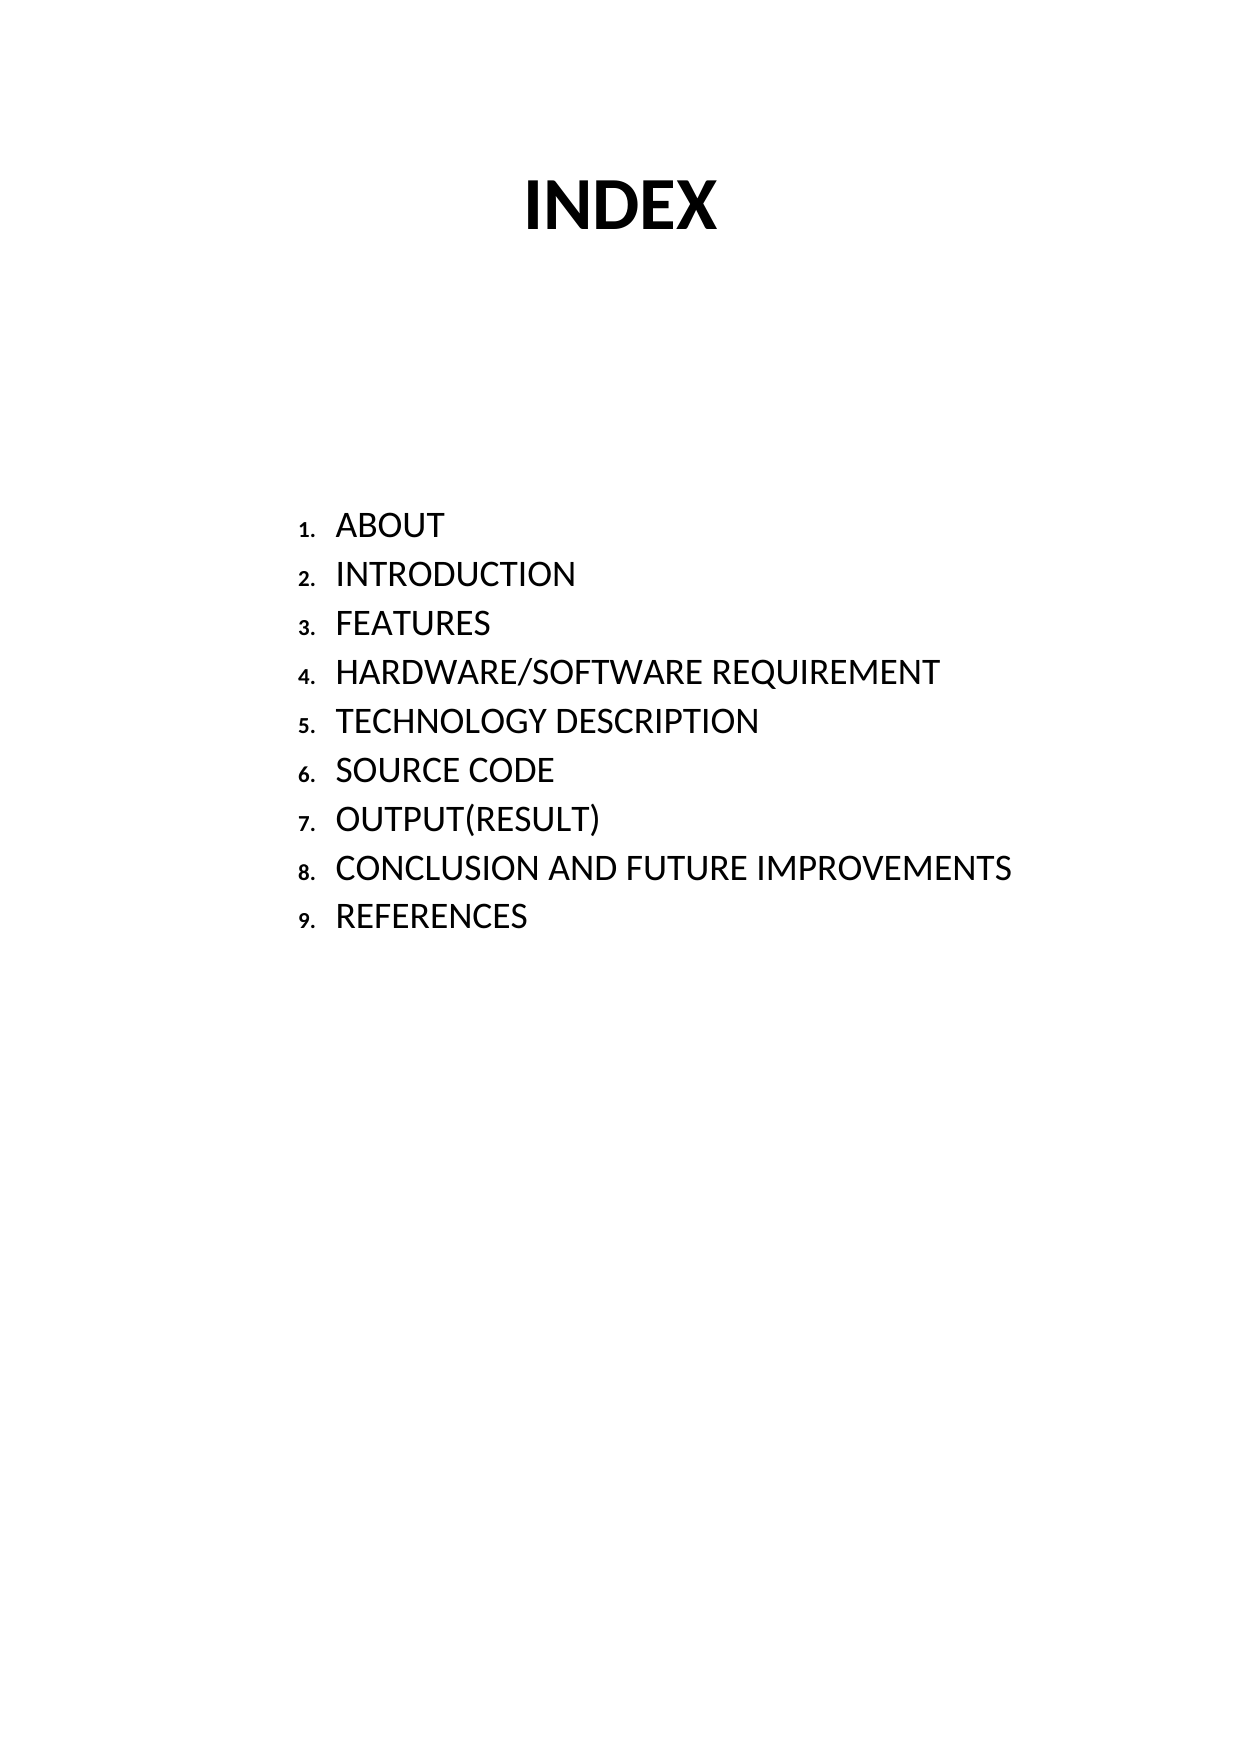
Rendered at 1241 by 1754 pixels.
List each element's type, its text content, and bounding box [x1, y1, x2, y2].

list OUTPUT(RESULT) [298, 794, 1092, 840]
list TECHNOLOGY DESCRIPTION [298, 697, 1092, 742]
text INDEX [150, 157, 1092, 248]
list REFERENCES [298, 892, 1092, 938]
list ABOUT [298, 501, 1092, 547]
list INTRODUCTION [298, 550, 1092, 596]
list SOURCE CODE [298, 746, 1092, 791]
list FEATURES [298, 599, 1092, 644]
list HARDWARE/SOFTWARE REQUIREMENT [298, 648, 1092, 693]
list CONCLUSION AND FUTURE IMPROVEMENTS [298, 843, 1092, 889]
